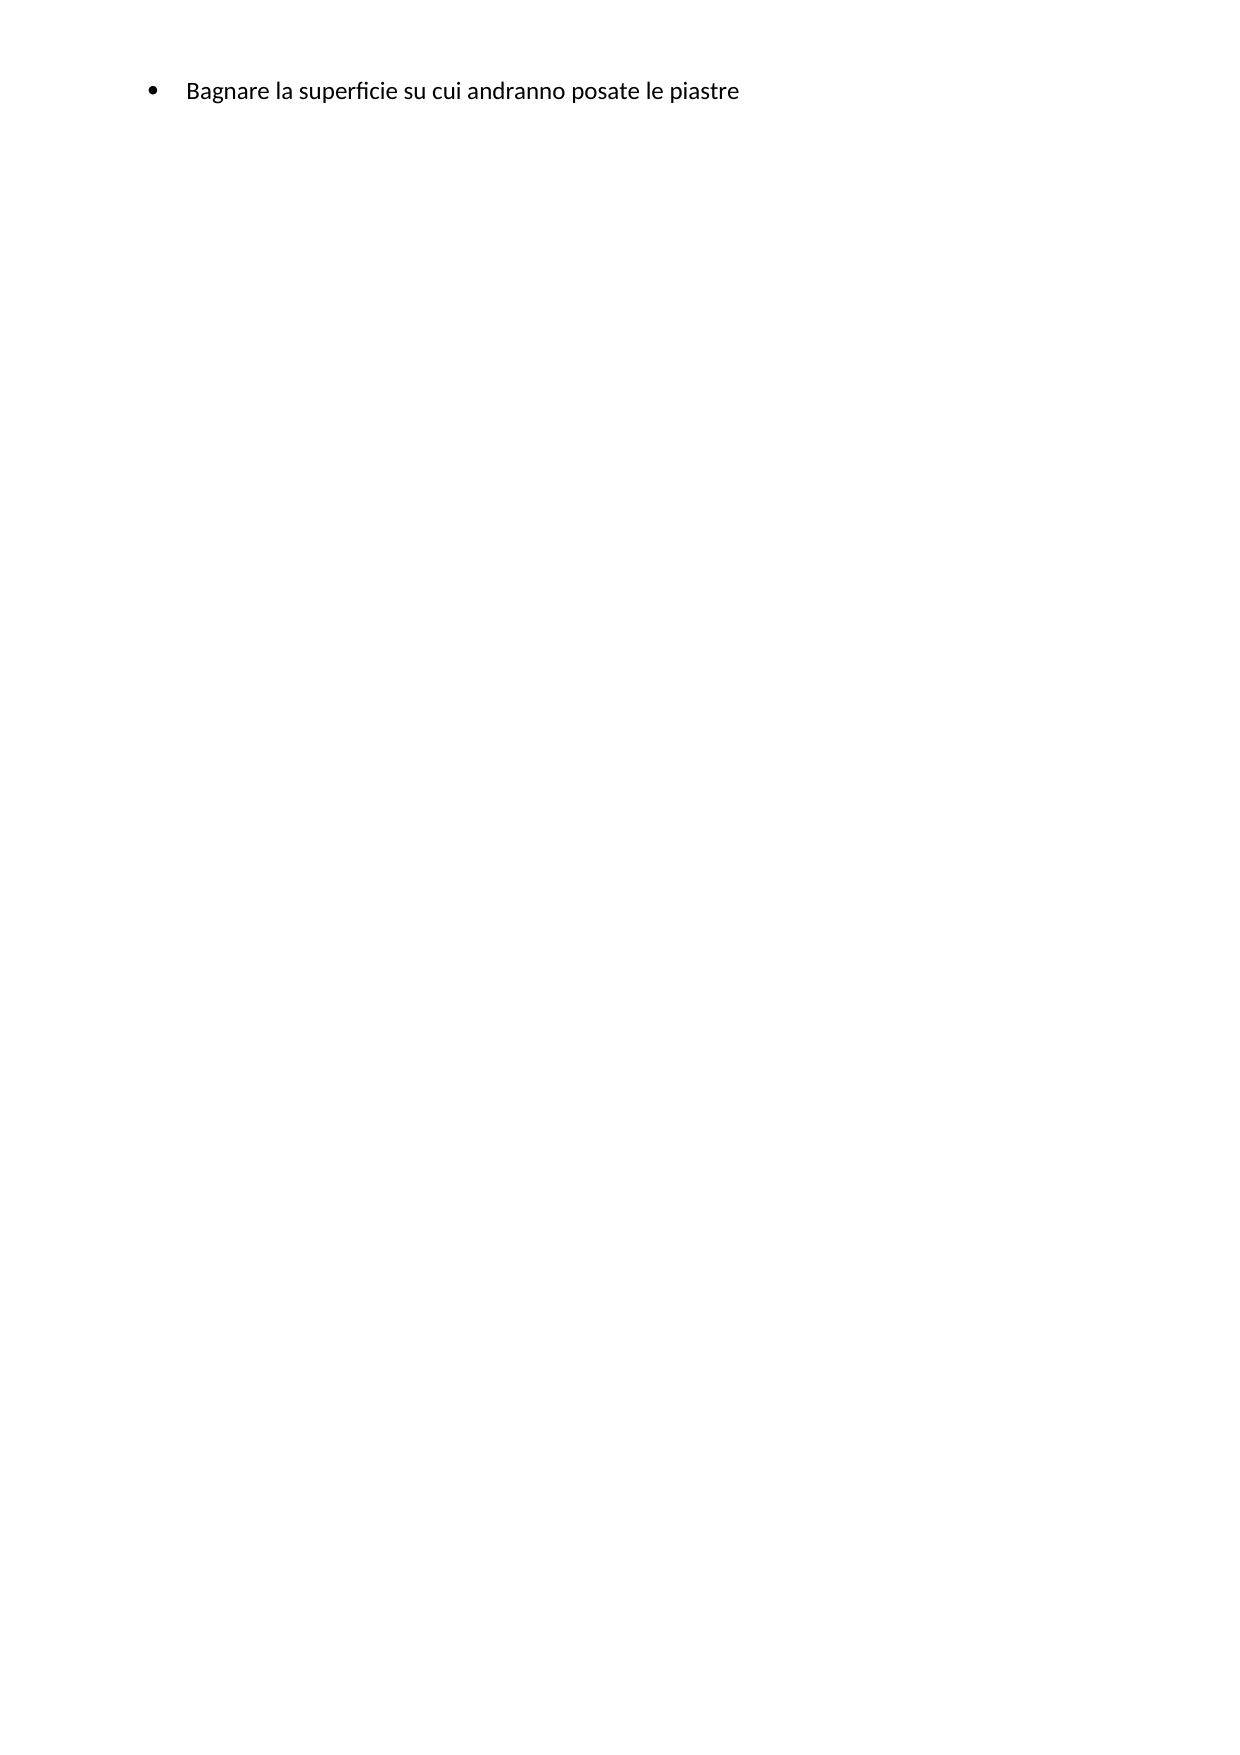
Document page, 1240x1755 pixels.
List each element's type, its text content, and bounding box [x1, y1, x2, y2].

list Bagnare la superficie su cui andranno posate le piastre [149, 75, 1164, 106]
